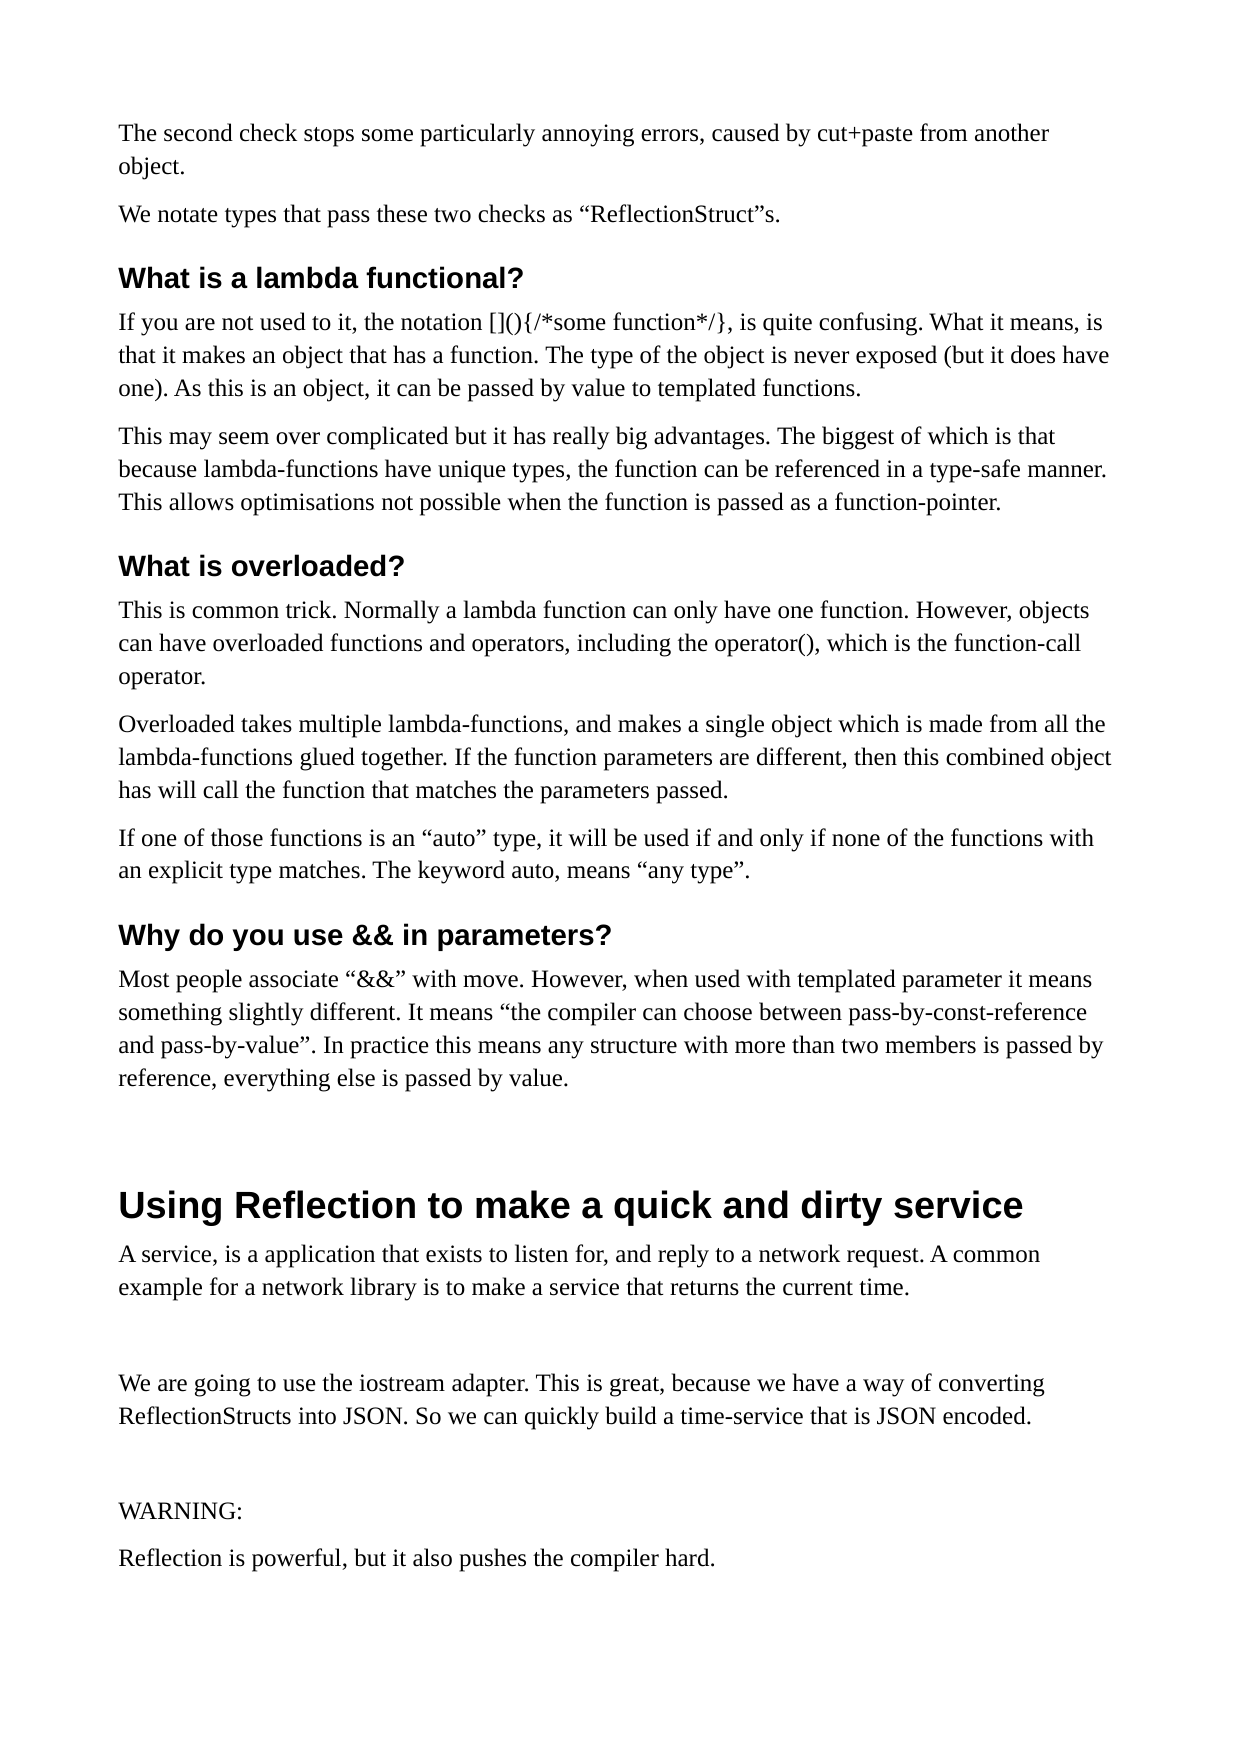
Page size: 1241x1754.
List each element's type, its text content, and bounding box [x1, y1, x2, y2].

text WARNING: [118, 1496, 1122, 1525]
text Overloaded takes multiple lambda-functions, and makes a single object which is made from all the lambda-functions glued together. If the function parameters are different, then this combined object has will call the function that matches the parameters passed. [118, 709, 1122, 804]
subtitle Why do you use && in parameters? [118, 918, 1122, 952]
subtitle What is a lambda functional? [118, 261, 1122, 295]
text A service, is a application that exists to listen for, and reply to a network request. A common example for a network library is to make a service that returns the current time. [118, 1239, 1122, 1301]
text Reflection is powerful, but it also pushes the compiler hard. [118, 1543, 1122, 1572]
text If you are not used to it, the notation [](){/*some function*/}, is quite confusing. What it means, is that it makes an object that has a function. The type of the object is never exposed (but it does have one). As this is an object, it can be passed by value to templated functions. [118, 307, 1122, 402]
text This is common trick. Normally a lambda function can only have one function. However, objects can have overloaded functions and operators, including the operator(), which is the function-call operator. [118, 595, 1122, 690]
text The second check stops some particularly annoying errors, caused by cut+paste from another object. [118, 118, 1122, 180]
text This may seem over complicated but it has really big advantages. The biggest of which is that because lambda-functions have unique types, the function can be referenced in a type-safe manner. This allows optimisations not possible when the function is passed as a function-pointer. [118, 421, 1122, 516]
text If one of those functions is an “auto” type, it will be used if and only if none of the functions with an explicit type matches. The keyword auto, means “any type”. [118, 823, 1122, 884]
text We are going to use the iostream adapter. This is great, because we have a way of converting ReflectionStructs into JSON. So we can quickly build a time-service that is JSON encoded. [118, 1368, 1122, 1429]
subtitle What is overloaded? [118, 549, 1122, 583]
subtitle Using Reflection to make a quick and dirty service [118, 1183, 1122, 1227]
text Most people associate “&&” with move. However, when used with templated parameter it means something slightly different. It means “the compiler can choose between pass-by-const-reference and pass-by-value”. In practice this means any structure with more than two members is passed by reference, everything else is passed by value. [118, 964, 1122, 1092]
text We notate types that pass these two checks as “ReflectionStruct”s. [118, 199, 1122, 227]
